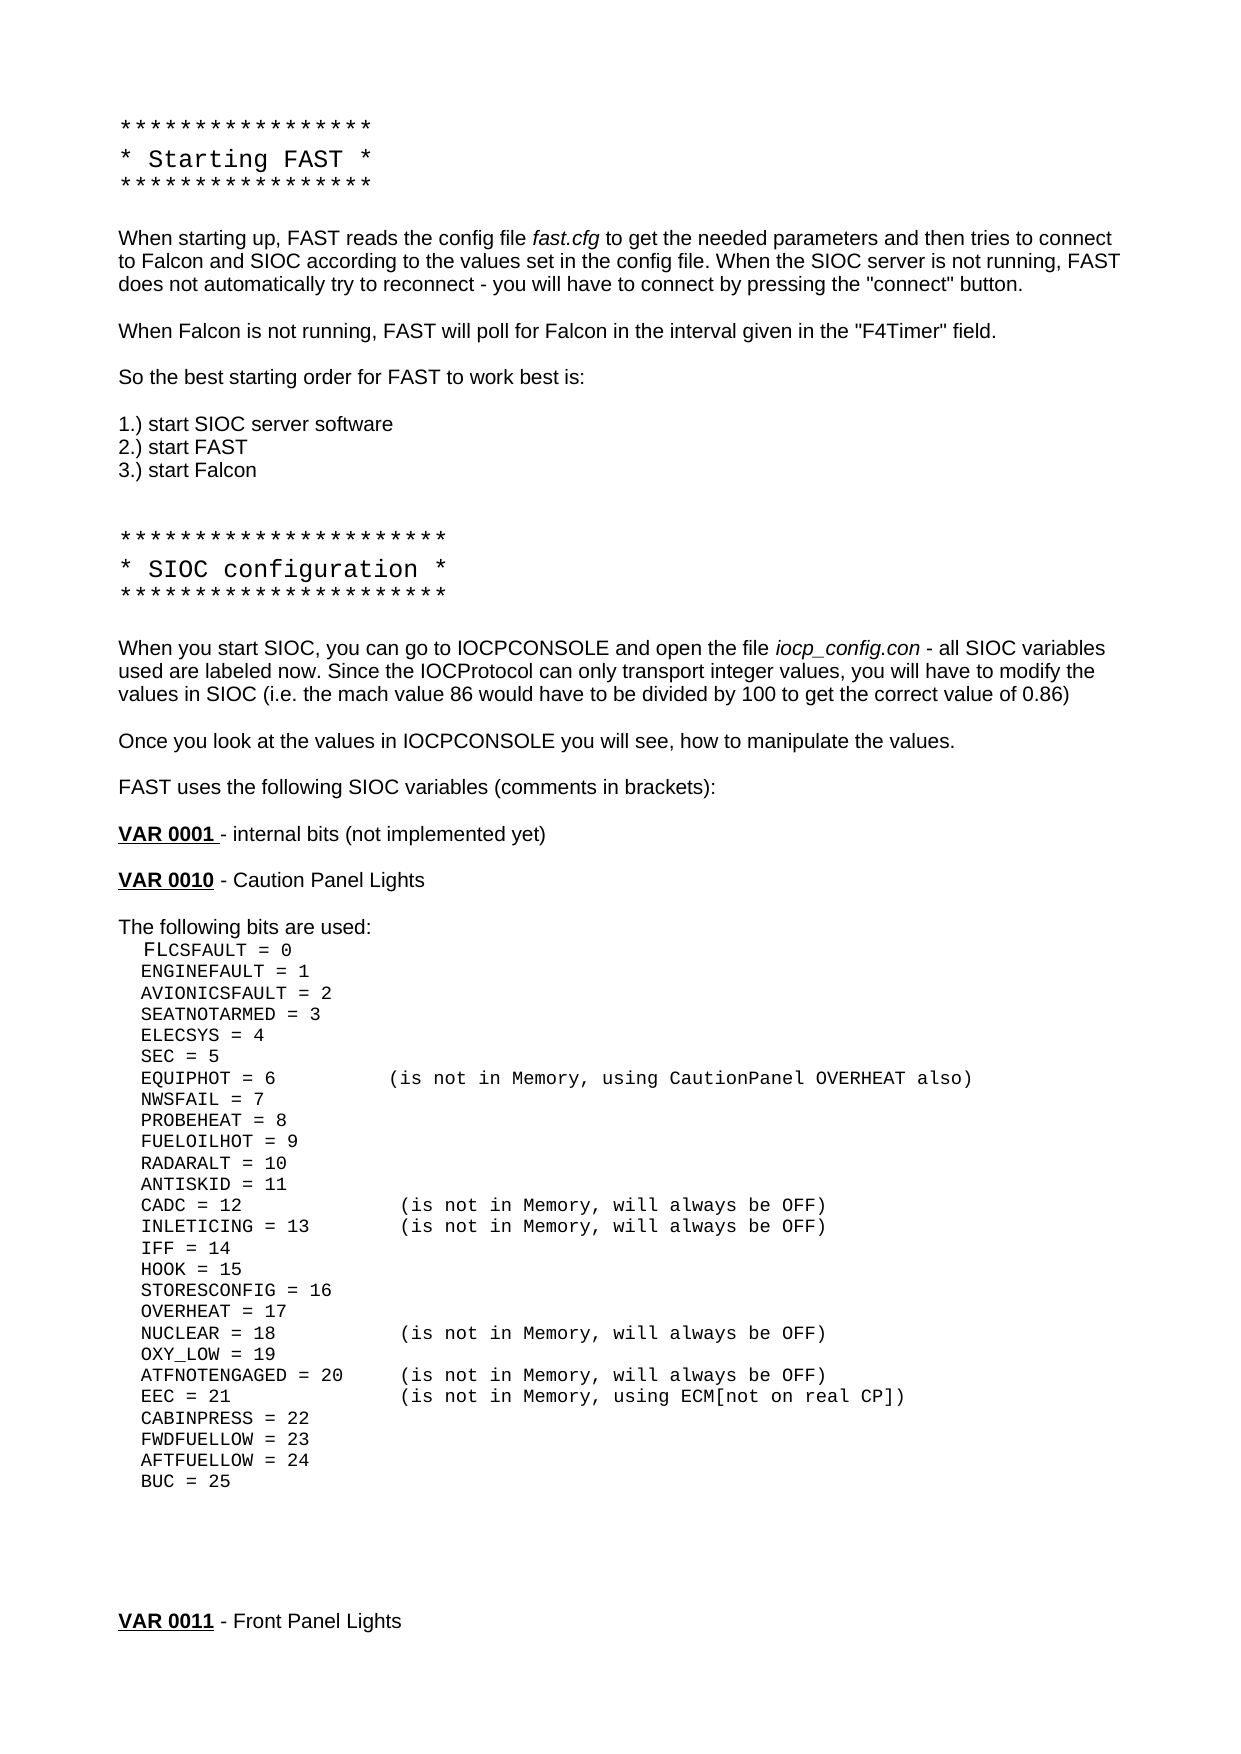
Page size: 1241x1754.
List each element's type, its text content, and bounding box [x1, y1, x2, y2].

text 3.) start Falcon [118, 459, 1122, 482]
text OVERHEAT = 17 [118, 1302, 1122, 1323]
text ENGINEFAULT = 1 [118, 962, 1122, 983]
text ELECSYS = 4 [118, 1026, 1122, 1047]
subtitle ********************** [118, 528, 1122, 557]
text NWSFAIL = 7 [118, 1090, 1122, 1111]
text RADARALT = 10 [118, 1153, 1122, 1175]
text SEC = 5 [118, 1047, 1122, 1068]
text When you start SIOC, you can go to IOCPCONSOLE and open the file iocp_config.con - all SIOC variables used are labeled now. Since the IOCProtocol can only transport integer values, you will have to modify the values in SIOC (i.e. the mach value 86 would have to be divided by 100 to get the correct value of 0.86) [118, 637, 1122, 706]
text ATFNOTENGAGED = 20 (is not in Memory, will always be OFF) [118, 1366, 1122, 1387]
subtitle * Starting FAST * [118, 146, 1122, 175]
text NUCLEAR = 18 (is not in Memory, will always be OFF) [118, 1323, 1122, 1345]
text AVIONICSFAULT = 2 [118, 983, 1122, 1005]
text OXY_LOW = 19 [118, 1345, 1122, 1366]
text The following bits are used: [118, 915, 1122, 938]
subtitle ********************** [118, 585, 1122, 613]
text FWDFUELLOW = 23 [118, 1430, 1122, 1451]
text EEC = 21 (is not in Memory, using ECM[not on real CP]) [118, 1387, 1122, 1408]
text STORESCONFIG = 16 [118, 1281, 1122, 1302]
text 1.) start SIOC server software [118, 412, 1122, 435]
text AFTFUELLOW = 24 [118, 1451, 1122, 1472]
text CABINPRESS = 22 [118, 1408, 1122, 1430]
text SEATNOTARMED = 3 [118, 1005, 1122, 1026]
text FUELOILHOT = 9 [118, 1132, 1122, 1153]
text BUC = 25 [118, 1472, 1122, 1493]
text FLCSFAULT = 0 [118, 938, 1122, 962]
text 2.) start FAST [118, 435, 1122, 459]
text VAR 0010 - Caution Panel Lights [118, 869, 1122, 892]
text VAR 0001 - internal bits (not implemented yet) [118, 822, 1122, 846]
text FAST uses the following SIOC variables (comments in brackets): [118, 776, 1122, 799]
text INLETICING = 13 (is not in Memory, will always be OFF) [118, 1217, 1122, 1238]
text EQUIPHOT = 6 (is not in Memory, using CautionPanel OVERHEAT also) [118, 1068, 1122, 1090]
text IFF = 14 [118, 1238, 1122, 1260]
text Once you look at the values in IOCPCONSOLE you will see, how to manipulate the values. [118, 729, 1122, 753]
text So the best starting order for FAST to work best is: [118, 366, 1122, 389]
subtitle ***************** [118, 175, 1122, 203]
text HOOK = 15 [118, 1260, 1122, 1281]
text CADC = 12 (is not in Memory, will always be OFF) [118, 1196, 1122, 1217]
text ANTISKID = 11 [118, 1175, 1122, 1196]
text PROBEHEAT = 8 [118, 1111, 1122, 1132]
text VAR 0011 - Front Panel Lights [118, 1609, 1122, 1633]
subtitle * SIOC configuration * [118, 557, 1122, 585]
text When starting up, FAST reads the config file fast.cfg to get the needed parameters and then tries to connect to Falcon and SIOC according to the values set in the config file. When the SIOC server is not running, FAST does not automatically try to reconnect - you will have to connect by pressing the "connect" button. [118, 226, 1122, 296]
subtitle ***************** [118, 118, 1122, 146]
text When Falcon is not running, FAST will poll for Falcon in the interval given in the "F4Timer" field. [118, 319, 1122, 342]
